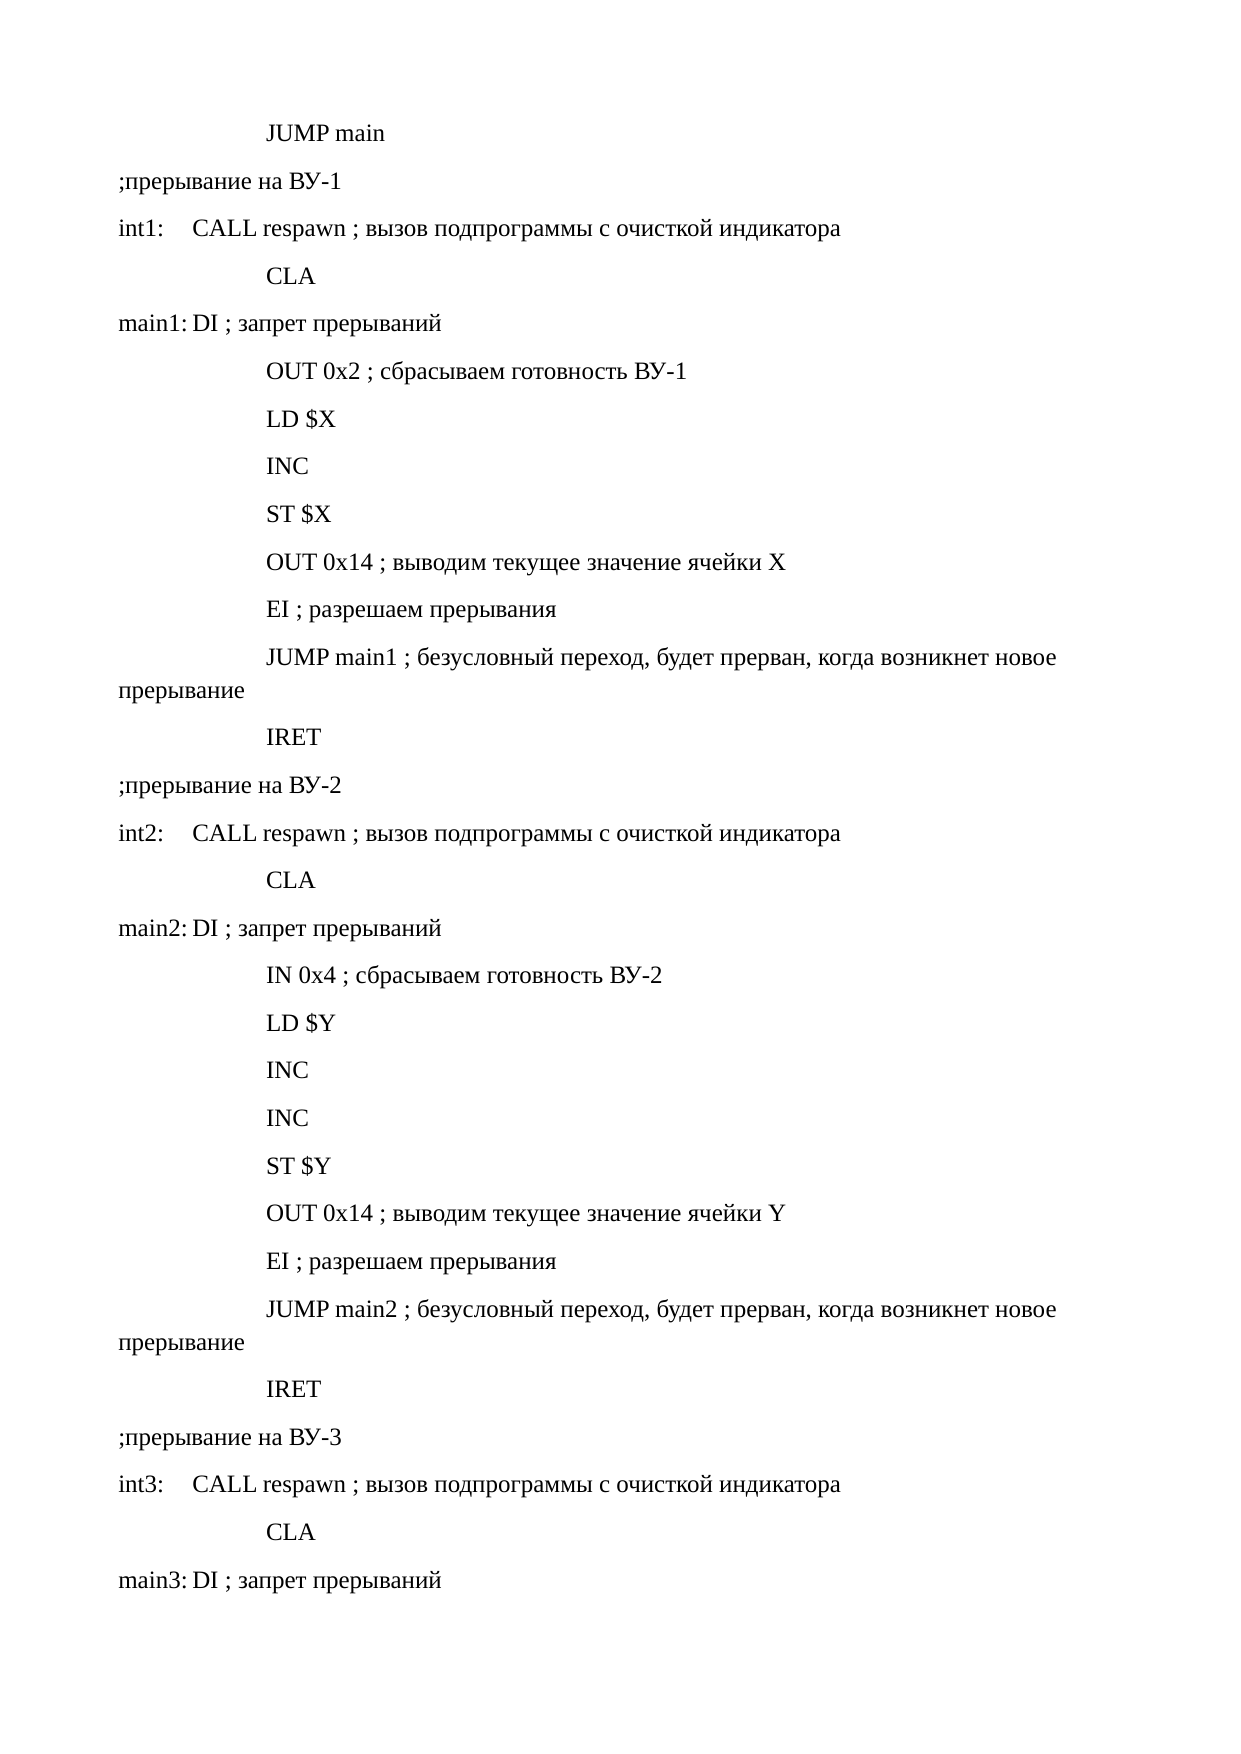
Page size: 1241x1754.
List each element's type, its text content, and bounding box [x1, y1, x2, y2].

text EI ; разрешаем прерывания [118, 594, 1122, 623]
text IRET [118, 722, 1122, 751]
text JUMP main2 ; безусловный переход, будет прерван, когда возникнет новое прерывание [118, 1294, 1122, 1355]
text IRET [118, 1374, 1122, 1403]
text OUT 0x14 ; выводим текущее значение ячейки X [118, 547, 1122, 575]
text LD $Y [118, 1008, 1122, 1037]
text CLA [118, 865, 1122, 894]
text JUMP main [118, 118, 1122, 147]
text ;прерывание на ВУ-3 [118, 1422, 1122, 1451]
text JUMP main1 ; безусловный переход, будет прерван, когда возникнет новое прерывание [118, 642, 1122, 703]
text IN 0x4 ; сбрасываем готовность ВУ-2 [118, 960, 1122, 989]
text ST $Y [118, 1151, 1122, 1179]
text ;прерывание на ВУ-1 [118, 166, 1122, 194]
text INC [118, 1103, 1122, 1132]
text OUT 0x2 ; сбрасываем готовность ВУ-1 [118, 356, 1122, 385]
text INC [118, 451, 1122, 480]
text CLA [118, 1517, 1122, 1546]
text main3: DI ; запрет прерываний [118, 1565, 1122, 1593]
text EI ; разрешаем прерывания [118, 1246, 1122, 1275]
text int2: CALL respawn ; вызов подпрограммы с очисткой индикатора [118, 818, 1122, 846]
text INC [118, 1056, 1122, 1084]
text main1: DI ; запрет прерываний [118, 308, 1122, 337]
text OUT 0x14 ; выводим текущее значение ячейки Y [118, 1198, 1122, 1227]
text int3: CALL respawn ; вызов подпрограммы с очисткой индикатора [118, 1469, 1122, 1498]
text main2: DI ; запрет прерываний [118, 913, 1122, 942]
text CLA [118, 261, 1122, 290]
text ;прерывание на ВУ-2 [118, 770, 1122, 799]
text LD $X [118, 404, 1122, 432]
text int1: CALL respawn ; вызов подпрограммы с очисткой индикатора [118, 213, 1122, 242]
text ST $X [118, 499, 1122, 528]
